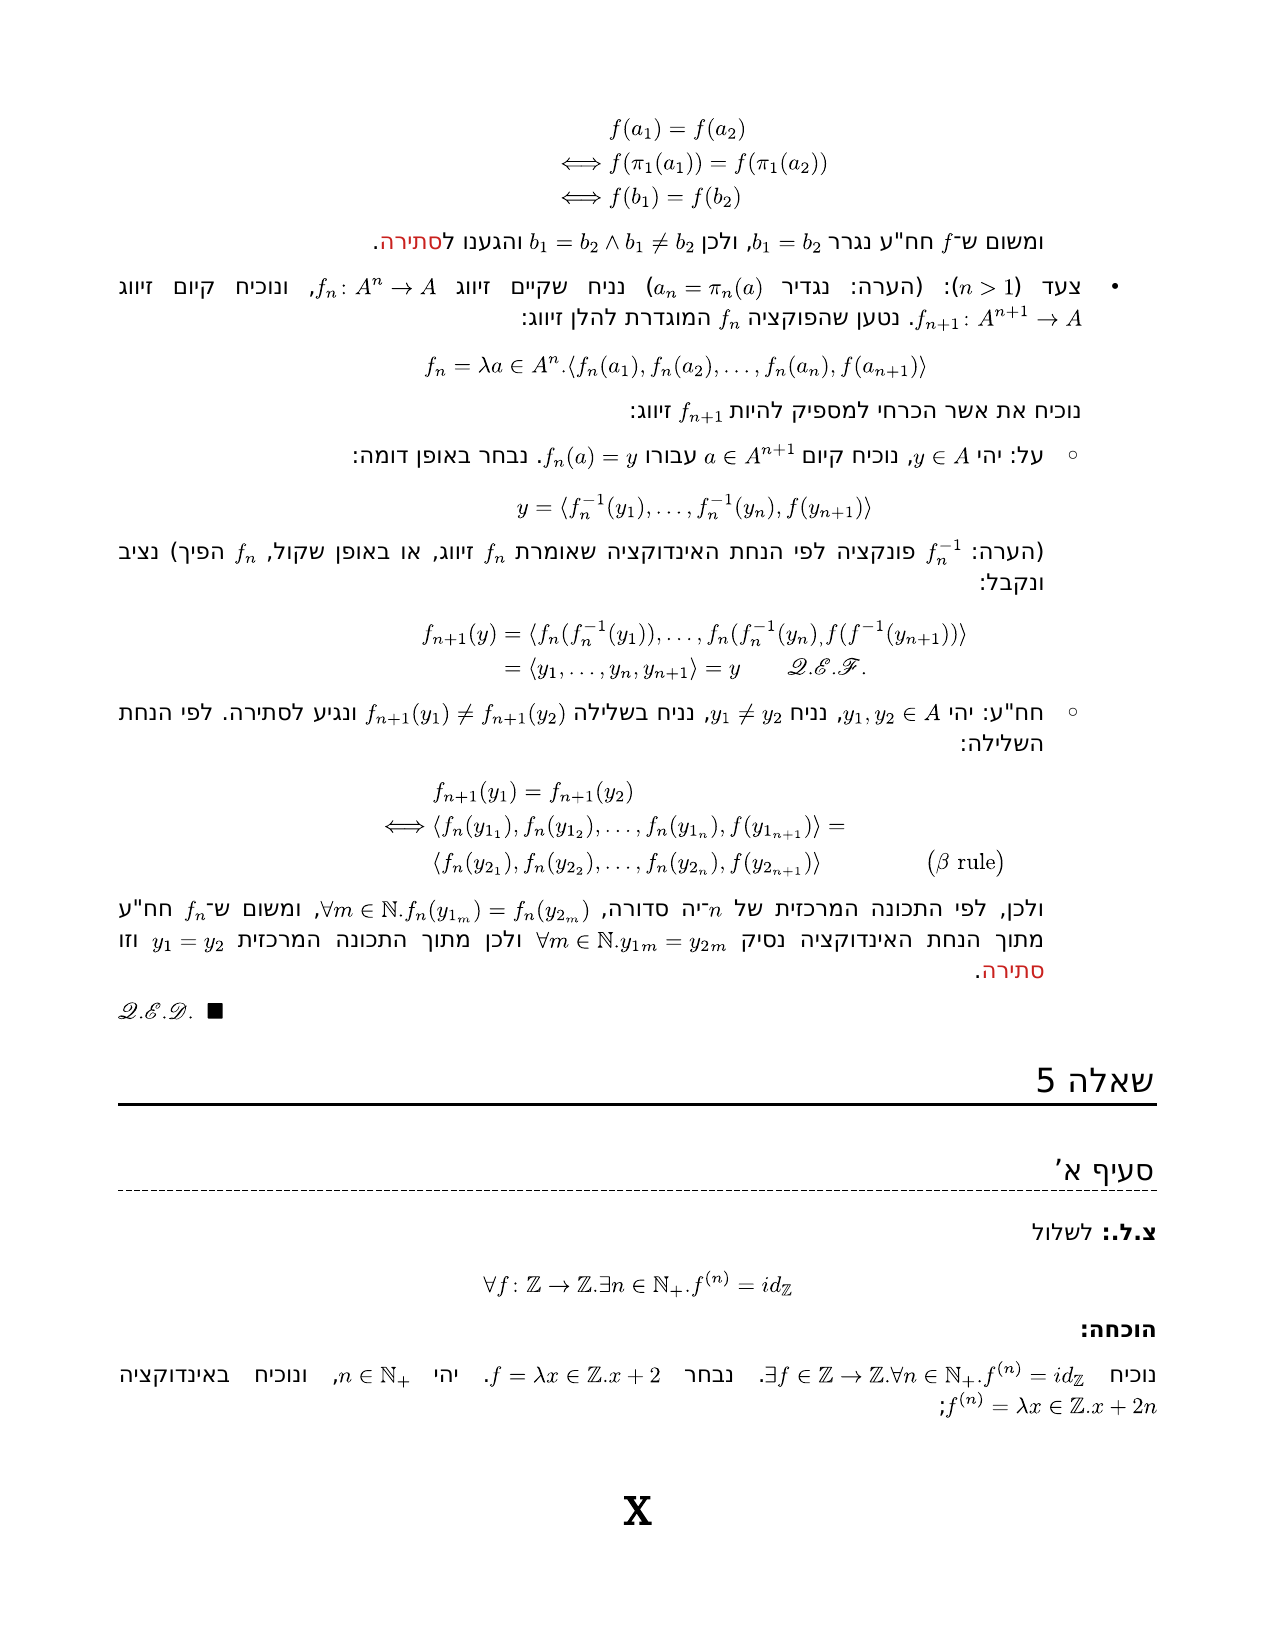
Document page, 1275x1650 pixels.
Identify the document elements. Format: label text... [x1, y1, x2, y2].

text צ.ל.: לשלול [118, 1219, 1157, 1246]
subtitle שאלה 5 [118, 1059, 1157, 1103]
list על: יהי , נוכיח קיום עבורו . נבחר באופן דומה: [118, 442, 1082, 469]
list (הערה: פונקציה לפי הנחת האינדוקציה שאומרת זיווג, או באופן שקול, הפיך) נציב ונקבל: [118, 538, 1082, 596]
text נוכיח . נבחר . יהי , ונוכיח באינדוקציה ; [118, 1361, 1157, 1419]
list ולכן, לפי התכונה המרכזית של ־יה סדורה, , ומשום ש־ חח"ע מתוך הנחת האינדוקציה נסיק ולכן מתוך התכונה המרכזית וזו סתירה. [118, 896, 1082, 984]
list נוכיח את אשר הכרחי למספיק להיות זיווג: [118, 397, 1119, 424]
list ומשום ש־ חח"ע נגרר , ולכן והגענו לסתירה. [118, 228, 1082, 254]
subtitle סעיף א’ [118, 1150, 1157, 1190]
list צעד (): (הערה: נגדיר ) נניח שקיים זיווג , ונוכיח קיום זיווג . נטען שהפוקציה המוגדרת להלן זיווג: [118, 273, 1119, 331]
text הוכחה: [118, 1316, 1157, 1343]
list חח"ע: יהי , נניח , נניח בשלילה ונגיע לסתירה. לפי הנחת השלילה: [118, 699, 1082, 756]
